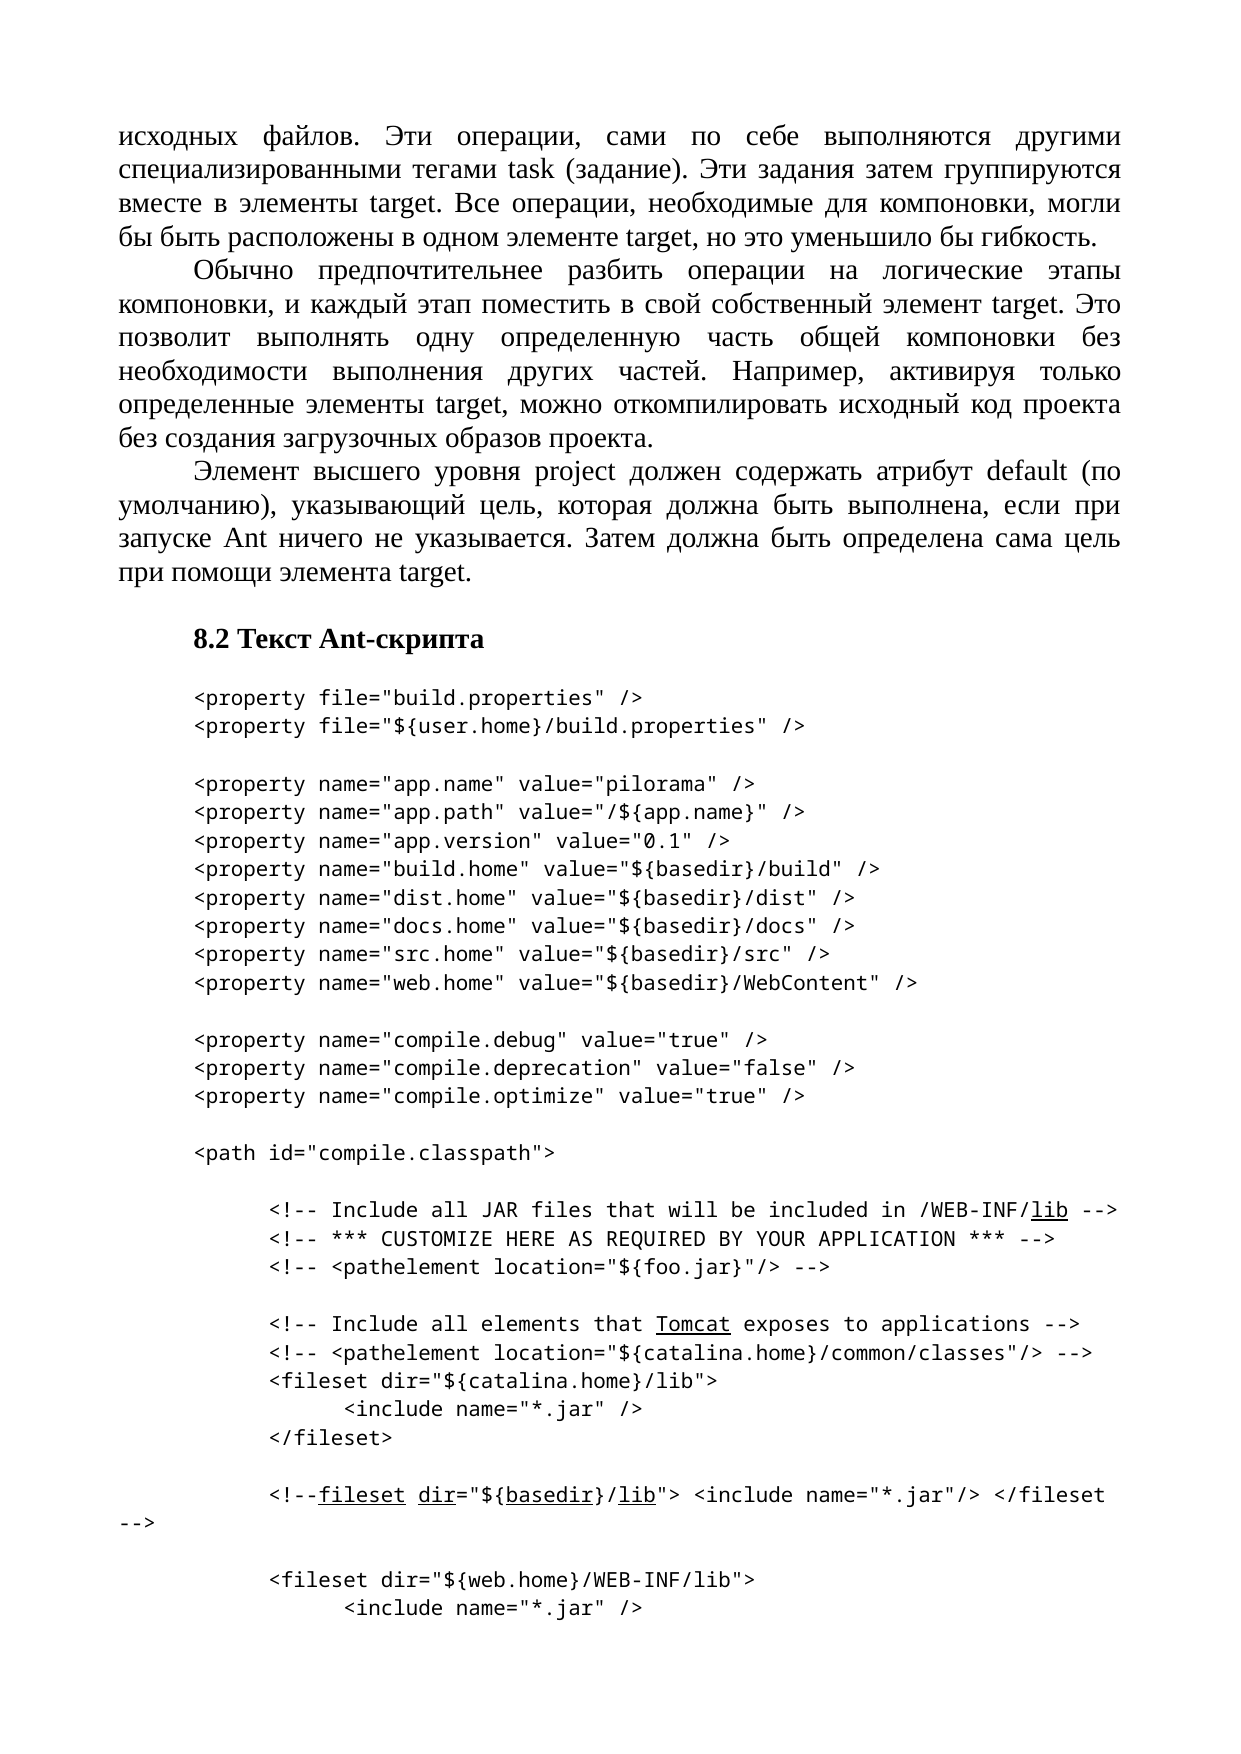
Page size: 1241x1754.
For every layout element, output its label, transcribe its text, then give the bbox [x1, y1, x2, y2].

text <property name="app.path" value="/${app.name}" /> [118, 797, 1122, 826]
text <!-- <pathelement location="${catalina.home}/common/classes"/> --> [118, 1338, 1122, 1366]
text <property name="compile.optimize" value="true" /> [118, 1082, 1122, 1110]
text <property name="compile.debug" value="true" /> [118, 1025, 1122, 1053]
text <property file="${user.home}/build.properties" /> [118, 712, 1122, 740]
text <!--fileset dir="${basedir}/lib"> <include name="*.jar"/> </fileset --> [118, 1480, 1122, 1537]
text 8.2 Текст Ant-скрипта [118, 621, 1122, 655]
text Обычно предпочтительнее разбить операции на логические этапы компоновки, и каждый этап поместить в свой собственный элемент target. Это позволит выполнять одну определенную часть общей компоновки без необходимости выполнения других частей. Например, активируя только определенные элементы target, можно откомпилировать исходный код проекта без создания загрузочных образов проекта. [118, 252, 1122, 453]
text <property name="src.home" value="${basedir}/src" /> [118, 939, 1122, 968]
text <property name="dist.home" value="${basedir}/dist" /> [118, 883, 1122, 911]
text <!-- Include all elements that Tomcat exposes to applications --> [118, 1309, 1122, 1338]
text <property name="docs.home" value="${basedir}/docs" /> [118, 911, 1122, 939]
text <!-- *** CUSTOMIZE HERE AS REQUIRED BY YOUR APPLICATION *** --> [118, 1224, 1122, 1252]
text <property name="app.name" value="pilorama" /> [118, 769, 1122, 797]
text <property file="build.properties" /> [118, 683, 1122, 712]
text <!-- Include all JAR files that will be included in /WEB-INF/lib --> [118, 1195, 1122, 1224]
text <property name="build.home" value="${basedir}/build" /> [118, 854, 1122, 883]
text <include name="*.jar" /> [118, 1593, 1122, 1622]
text </fileset> [118, 1423, 1122, 1451]
text <path id="compile.classpath"> [118, 1138, 1122, 1167]
text <include name="*.jar" /> [118, 1394, 1122, 1423]
text исходных файлов. Эти операции, сами по себе выполняются другими специализированными тегами task (задание). Эти задания затем группируются вместе в элементы target. Все операции, необходимые для компоновки, могли бы быть расположены в одном элементе target, но это уменьшило бы гибкость. [118, 118, 1122, 252]
text Элемент высшего уровня project должен содержать атрибут default (по умолчанию), указывающий цель, которая должна быть выполнена, если при запуске Ant ничего не указывается. Затем должна быть определена сама цель при помощи элемента target. [118, 453, 1122, 588]
text <fileset dir="${web.home}/WEB-INF/lib"> [118, 1565, 1122, 1593]
text <property name="web.home" value="${basedir}/WebContent" /> [118, 968, 1122, 996]
text <property name="compile.deprecation" value="false" /> [118, 1053, 1122, 1082]
text <fileset dir="${catalina.home}/lib"> [118, 1366, 1122, 1394]
text <property name="app.version" value="0.1" /> [118, 826, 1122, 854]
text <!-- <pathelement location="${foo.jar}"/> --> [118, 1252, 1122, 1281]
